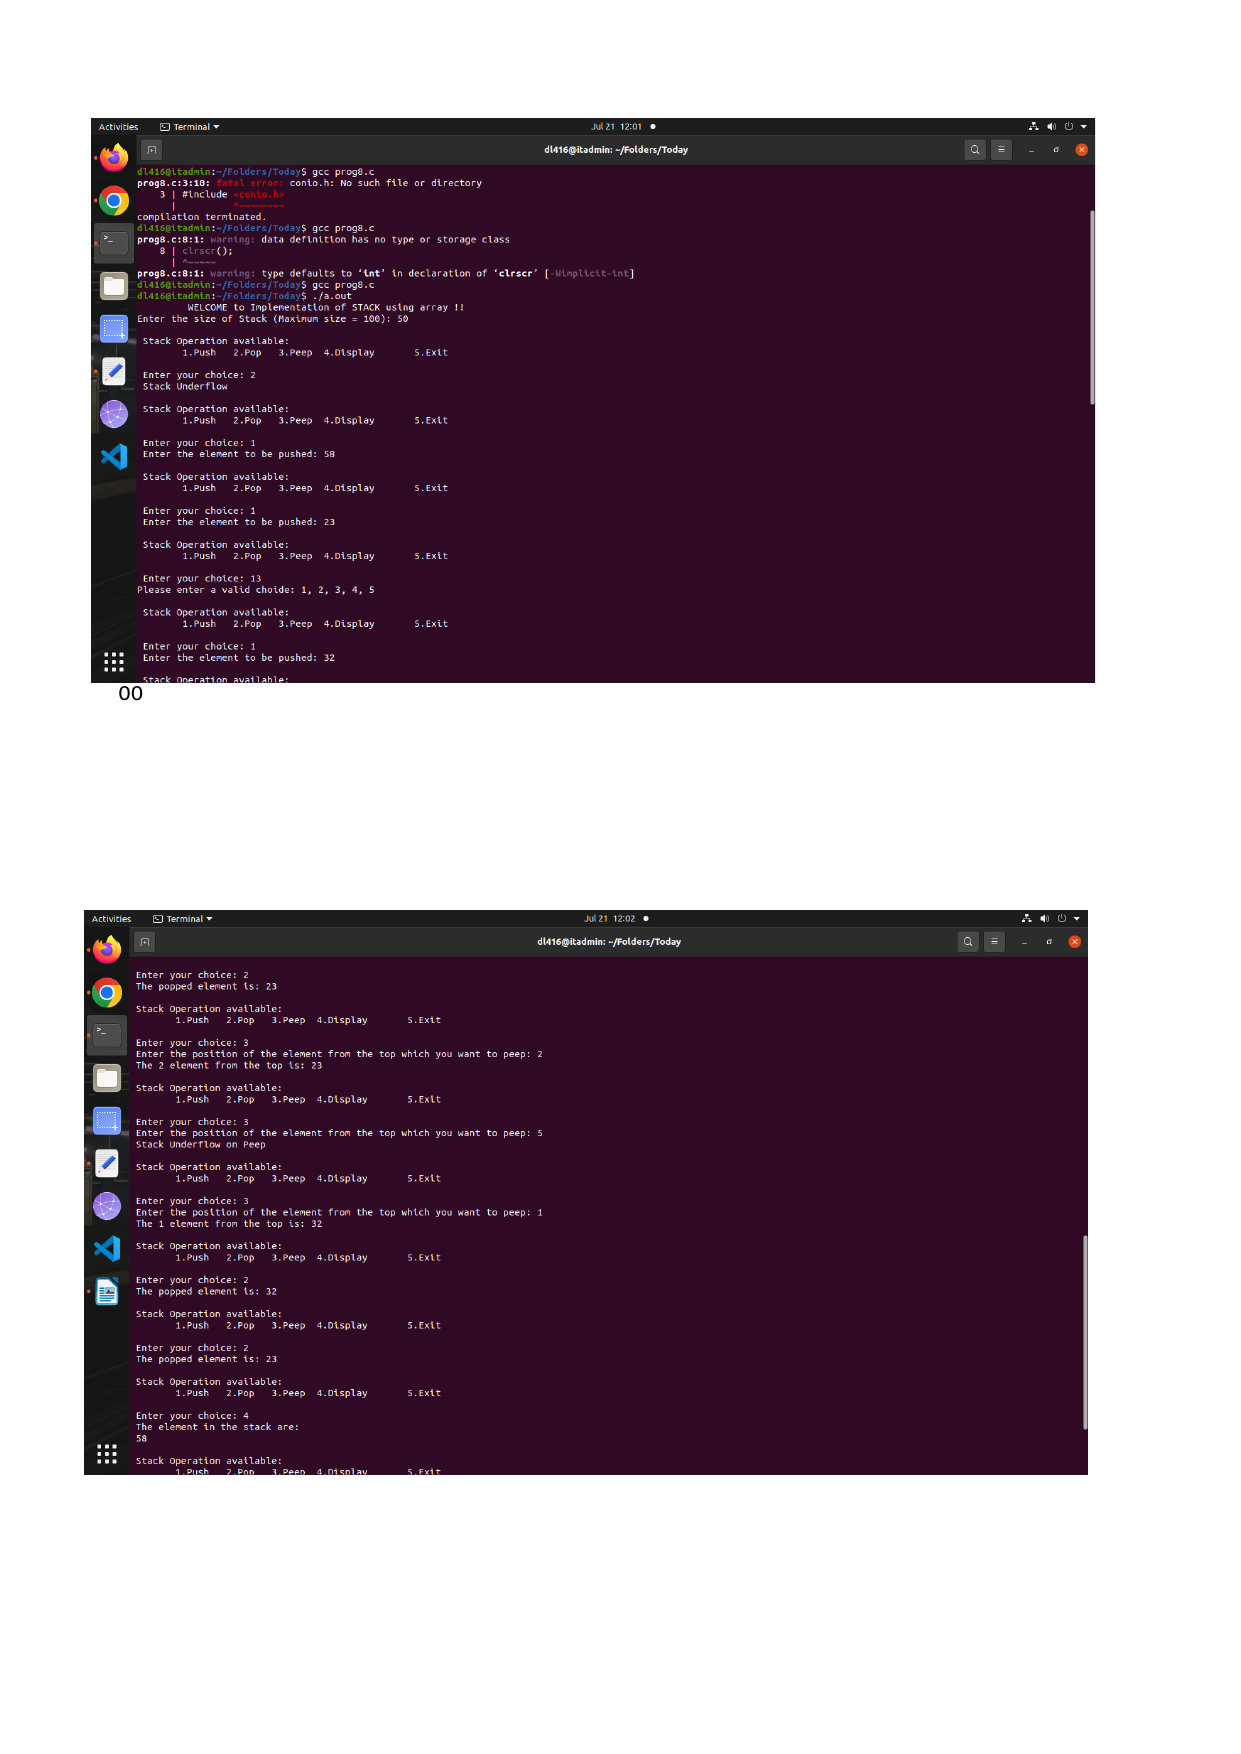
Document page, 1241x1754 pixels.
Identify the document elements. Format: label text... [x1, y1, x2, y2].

picture [84, 910, 1088, 1475]
text OO [118, 118, 1122, 706]
picture [91, 118, 1096, 683]
